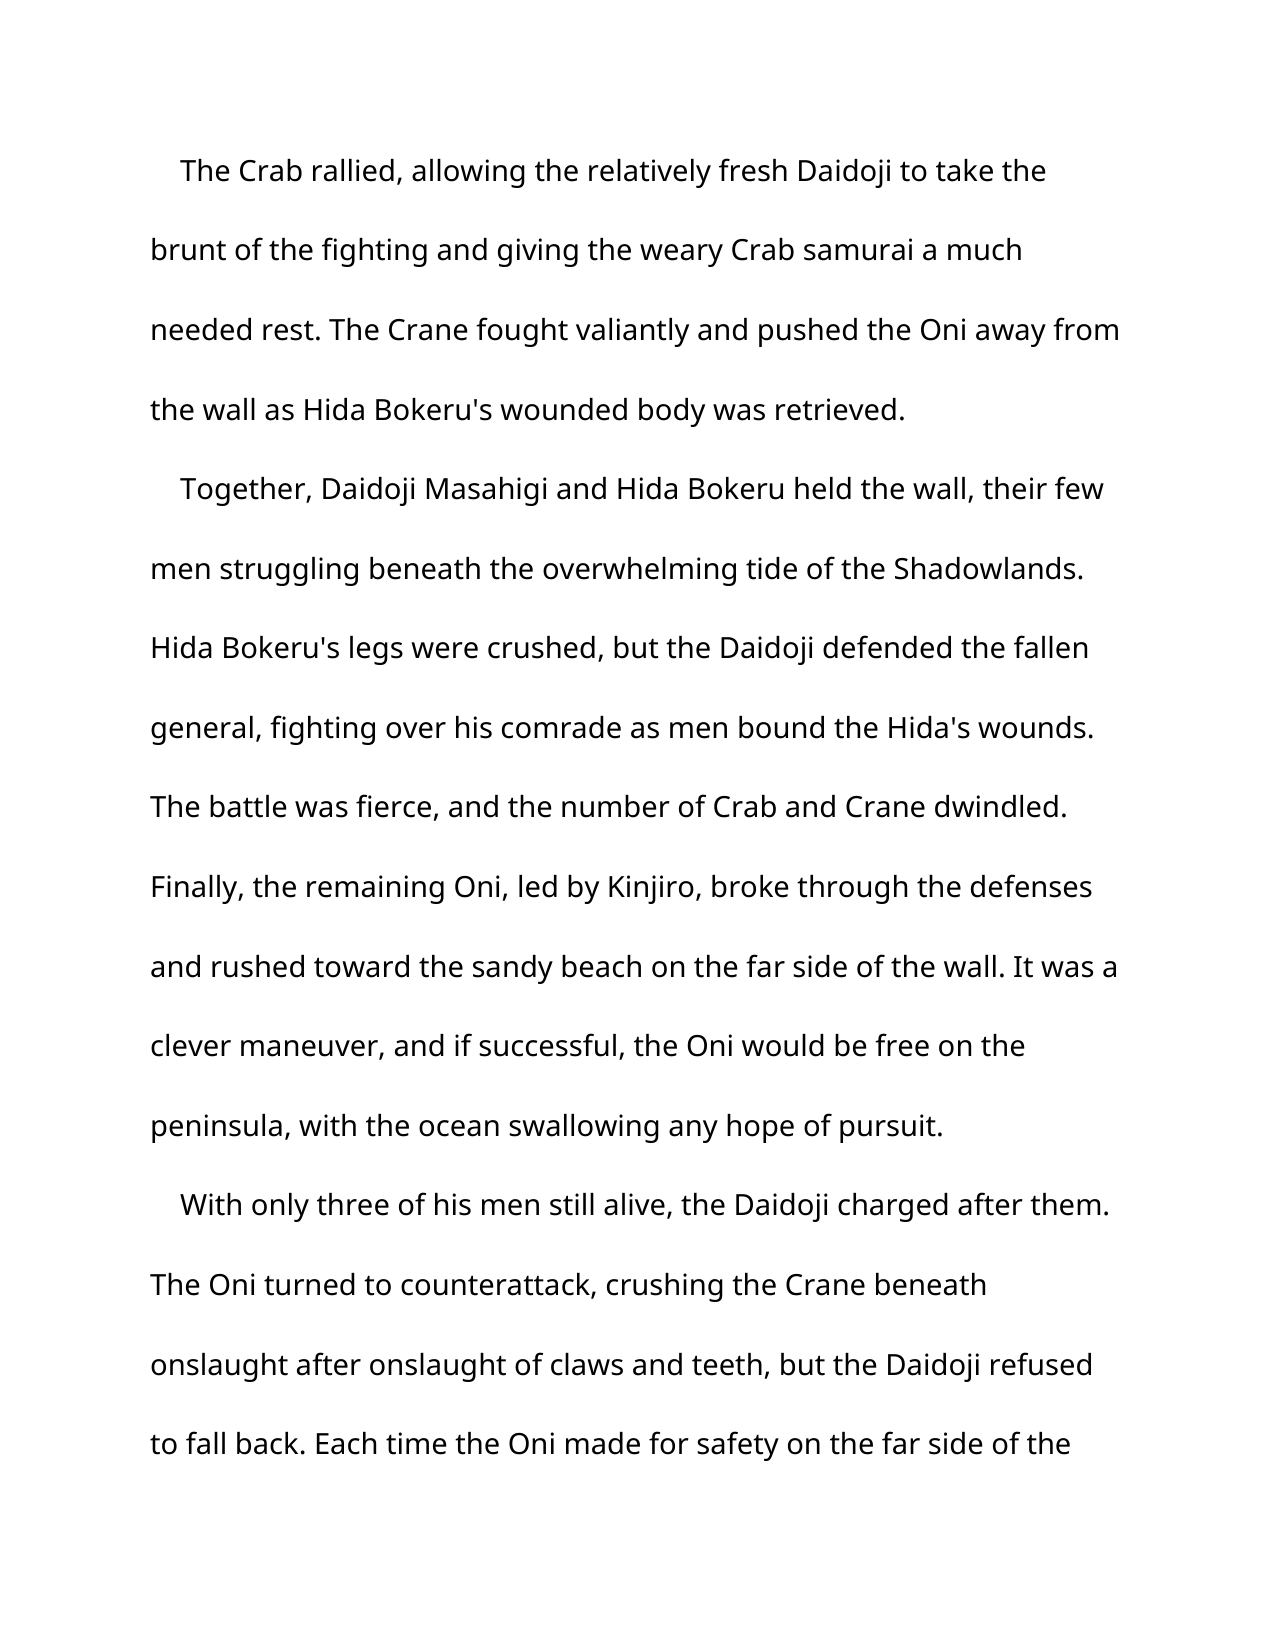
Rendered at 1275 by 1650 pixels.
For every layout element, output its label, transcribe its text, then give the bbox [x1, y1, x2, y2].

text The Crab rallied, allowing the relatively fresh Daidoji to take the brunt of the fighting and giving the weary Crab samurai a much needed rest. The Crane fought valiantly and pushed the Oni away from the wall as Hida Bokeru's wounded body was retrieved. [150, 150, 1125, 428]
text Together, Daidoji Masahigi and Hida Bokeru held the wall, their few men struggling beneath the overwhelming tide of the Shadowlands. Hida Bokeru's legs were crushed, but the Daidoji defended the fallen general, fighting over his comrade as men bound the Hida's wounds. The battle was fierce, and the number of Crab and Crane dwindled. Finally, the remaining Oni, led by Kinjiro, broke through the defenses and rushed toward the sandy beach on the far side of the wall. It was a clever maneuver, and if successful, the Oni would be free on the peninsula, with the ocean swallowing any hope of pursuit. [150, 468, 1125, 1145]
text With only three of his men still alive, the Daidoji charged after them. The Oni turned to counterattack, crushing the Crane beneath onslaught after onslaught of claws and teeth, but the Daidoji refused to fall back. Each time the Oni made for safety on the far side of the [150, 1184, 1125, 1463]
